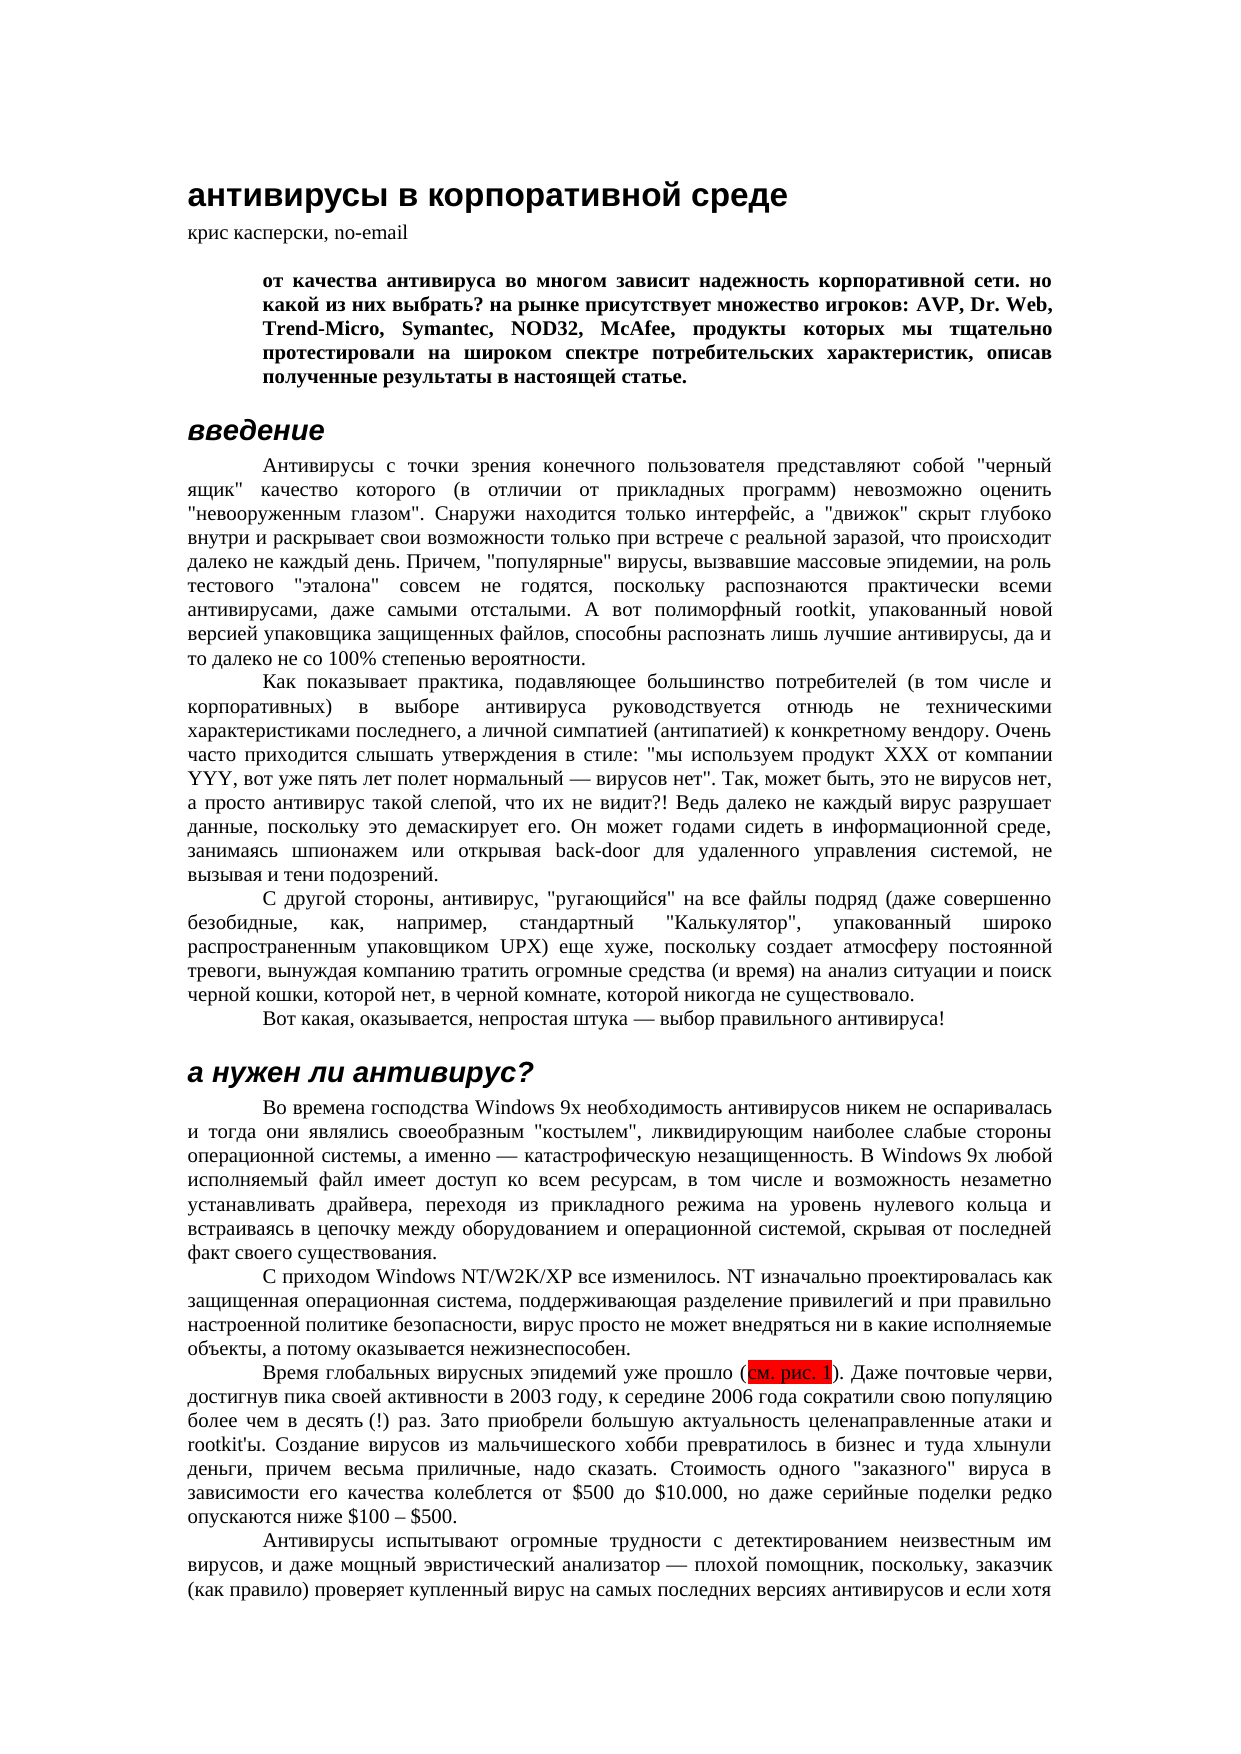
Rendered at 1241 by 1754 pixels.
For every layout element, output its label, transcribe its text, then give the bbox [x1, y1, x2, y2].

subtitle введение [187, 413, 1053, 447]
text от качества антивируса во многом зависит надежность корпоративной сети. но какой из них выбрать? на рынке присутствует множество игроков: AVP, Dr. Web, Trend-Micro, Symantec, NOD32, McAfee, продукты которых мы тщательно протестировали на широком спектре потребительских характеристик, описав полученные результаты в настоящей статье. [262, 268, 1053, 388]
text С приходом Windows NT/W2K/XP все изменилось. NT изначально проектировалась как защищенная операционная система, поддерживающая разделение привилегий и при правильно настроенной политике безопасности, вирус просто не может внедряться ни в какие исполняемые объекты, а потому оказывается нежизнеспособен. [187, 1264, 1053, 1360]
text Антивирусы с точки зрения конечного пользователя представляют собой "черный ящик" качество которого (в отличии от прикладных программ) невозможно оценить "невооруженным глазом". Снаружи находится только интерфейс, а "движок" скрыт глубоко внутри и раскрывает свои возможности только при встрече с реальной заразой, что происходит далеко не каждый день. Причем, "популярные" вирусы, вызвавшие массовые эпидемии, на роль тестового "эталона" совсем не годятся, поскольку распознаются практически всеми антивирусами, даже самыми отсталыми. А вот полиморфный rootkit, упакованный новой версией упаковщика защищенных файлов, способны распознать лишь лучшие антивирусы, да и то далеко не со 100% степенью вероятности. [187, 453, 1053, 669]
text Вот какая, оказывается, непростая штука — выбор правильного антивируса! [187, 1006, 1053, 1030]
subtitle антивирусы в корпоративной среде [187, 175, 1053, 213]
text крис касперски, no-email [187, 220, 1053, 244]
subtitle а нужен ли антивирус? [187, 1055, 1053, 1089]
text Время глобальных вирусных эпидемий уже прошло (см. рис. 1). Даже почтовые черви, достигнув пика своей активности в 2003 году, к середине 2006 года сократили свою популяцию более чем в десять (!) раз. Зато приобрели большую актуальность целенаправленные атаки и rootkit'ы. Создание вирусов из мальчишеского хобби превратилось в бизнес и туда хлынули деньги, причем весьма приличные, надо сказать. Стоимость одного "заказного" вируса в зависимости его качества колеблется от $500 до $10.000, но даже серийные поделки редко опускаются ниже $100 – $500. [187, 1360, 1053, 1528]
text Как показывает практика, подавляющее большинство потребителей (в том числе и корпоративных) в выборе антивируса руководствуется отнюдь не техническими характеристиками последнего, а личной симпатией (антипатией) к конкретному вендору. Очень часто приходится слышать утверждения в стиле: "мы используем продукт XXX от компании YYY, вот уже пять лет полет нормальный — вирусов нет". Так, может быть, это не вирусов нет, а просто антивирус такой слепой, что их не видит?! Ведь далеко не каждый вирус разрушает данные, поскольку это демаскирует его. Он может годами сидеть в информационной среде, занимаясь шпионажем или открывая back-door для удаленного управления системой, не вызывая и тени подозрений. [187, 669, 1053, 886]
text Антивирусы испытывают огромные трудности с детектированием неизвестным им вирусов, и даже мощный эвристический анализатор — плохой помощник, поскольку, заказчик (как правило) проверяет купленный вирус на самых последних версиях антивирусов и если хотя [187, 1528, 1053, 1601]
text С другой стороны, антивирус, "ругающийся" на все файлы подряд (даже совершенно безобидные, как, например, стандартный "Калькулятор", упакованный широко распространенным упаковщиком UPX) еще хуже, поскольку создает атмосферу постоянной тревоги, вынуждая компанию тратить огромные средства (и время) на анализ ситуации и поиск черной кошки, которой нет, в черной комнате, которой никогда не существовало. [187, 886, 1053, 1006]
text Во времена господства Windows 9x необходимость антивирусов никем не оспаривалась и тогда они являлись своеобразным "костылем", ликвидирующим наиболее слабые стороны операционной системы, а именно — катастрофическую незащищенность. В Windows 9x любой исполняемый файл имеет доступ ко всем ресурсам, в том числе и возможность незаметно устанавливать драйвера, переходя из прикладного режима на уровень нулевого кольца и встраиваясь в цепочку между оборудованием и операционной системой, скрывая от последней факт своего существования. [187, 1095, 1053, 1264]
